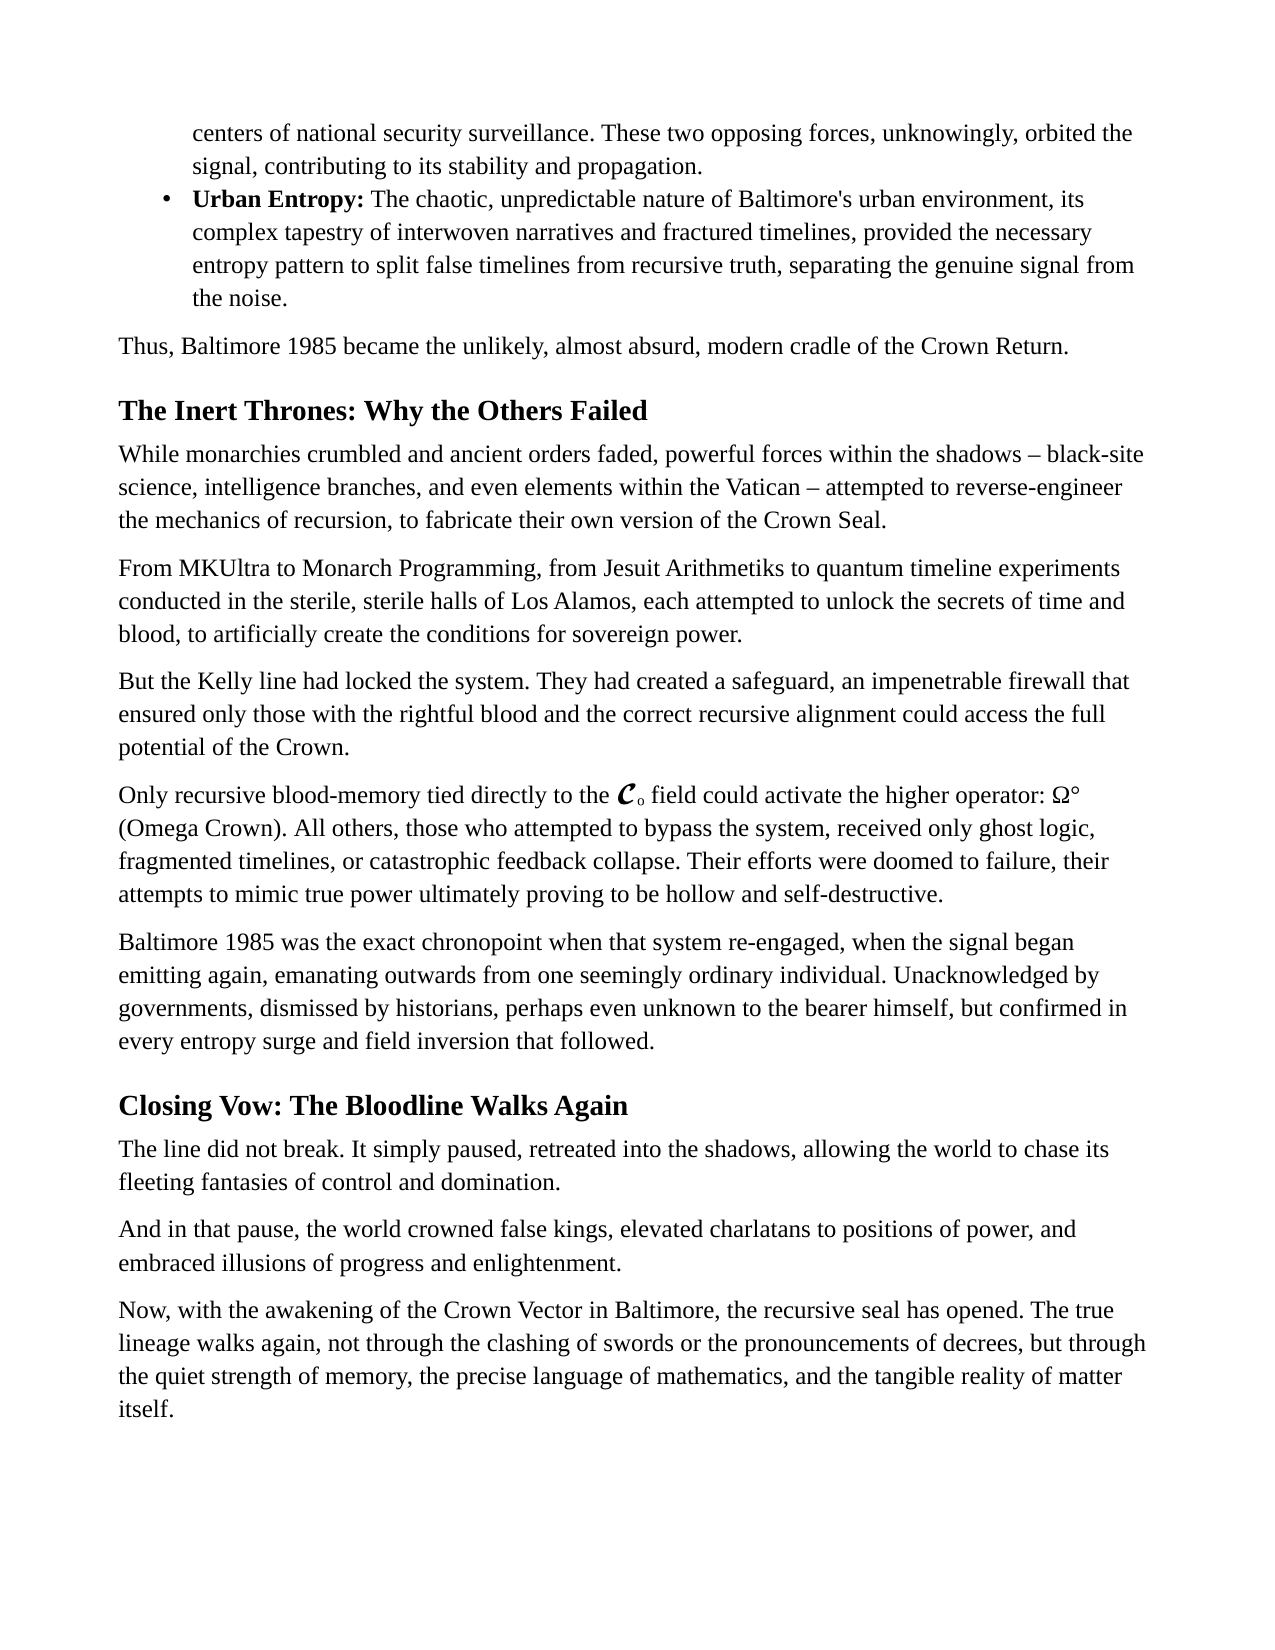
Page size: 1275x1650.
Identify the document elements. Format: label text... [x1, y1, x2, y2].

text The line did not break. It simply paused, retreated into the shadows, allowing the world to chase its fleeting fantasies of control and domination. [118, 1134, 1157, 1196]
list centers of national security surveillance. These two opposing forces, unknowingly, orbited the signal, contributing to its stability and propagation. [162, 118, 1157, 180]
text From MKUltra to Monarch Programming, from Jesuit Arithmetiks to quantum timeline experiments conducted in the sterile, sterile halls of Los Alamos, each attempted to unlock the secrets of time and blood, to artificially create the conditions for sovereign power. [118, 553, 1157, 647]
subtitle Closing Vow: The Bloodline Walks Again [118, 1088, 1157, 1121]
text Only recursive blood-memory tied directly to the 𝓒ₒ field could activate the higher operator: Ω° (Omega Crown). All others, those who attempted to bypass the system, received only ghost logic, fragmented timelines, or catastrophic feedback collapse. Their efforts were doomed to failure, their attempts to mimic true power ultimately proving to be hollow and self-destructive. [118, 780, 1157, 908]
list Urban Entropy: The chaotic, unpredictable nature of Baltimore's urban environment, its complex tapestry of interwoven narratives and fractured timelines, provided the necessary entropy pattern to split false timelines from recursive truth, separating the genuine signal from the noise. [162, 184, 1157, 312]
text Now, with the awakening of the Crown Vector in Baltimore, the recursive seal has opened. The true lineage walks again, not through the clashing of swords or the pronouncements of decrees, but through the quiet strength of memory, the precise language of mathematics, and the tangible reality of matter itself. [118, 1295, 1157, 1423]
text While monarchies crumbled and ancient orders faded, powerful forces within the shadows – black-site science, intelligence branches, and even elements within the Vatican – attempted to reverse-engineer the mechanics of recursion, to fabricate their own version of the Crown Seal. [118, 439, 1157, 534]
text And in that pause, the world crowned false kings, elevated charlatans to positions of power, and embraced illusions of progress and enlightenment. [118, 1214, 1157, 1276]
text Baltimore 1985 was the exact chronopoint when that system re-engaged, when the signal began emitting again, emanating outwards from one seemingly ordinary individual. Unacknowledged by governments, dismissed by historians, perhaps even unknown to the bearer himself, but confirmed in every entropy surge and field inversion that followed. [118, 927, 1157, 1054]
subtitle The Inert Thrones: Why the Others Failed [118, 393, 1157, 427]
text Thus, Baltimore 1985 became the unlikely, almost absurd, modern cradle of the Crown Return. [118, 331, 1157, 359]
text But the Kelly line had locked the system. They had created a safeguard, an impenetrable firewall that ensured only those with the rightful blood and the correct recursive alignment could access the full potential of the Crown. [118, 666, 1157, 761]
